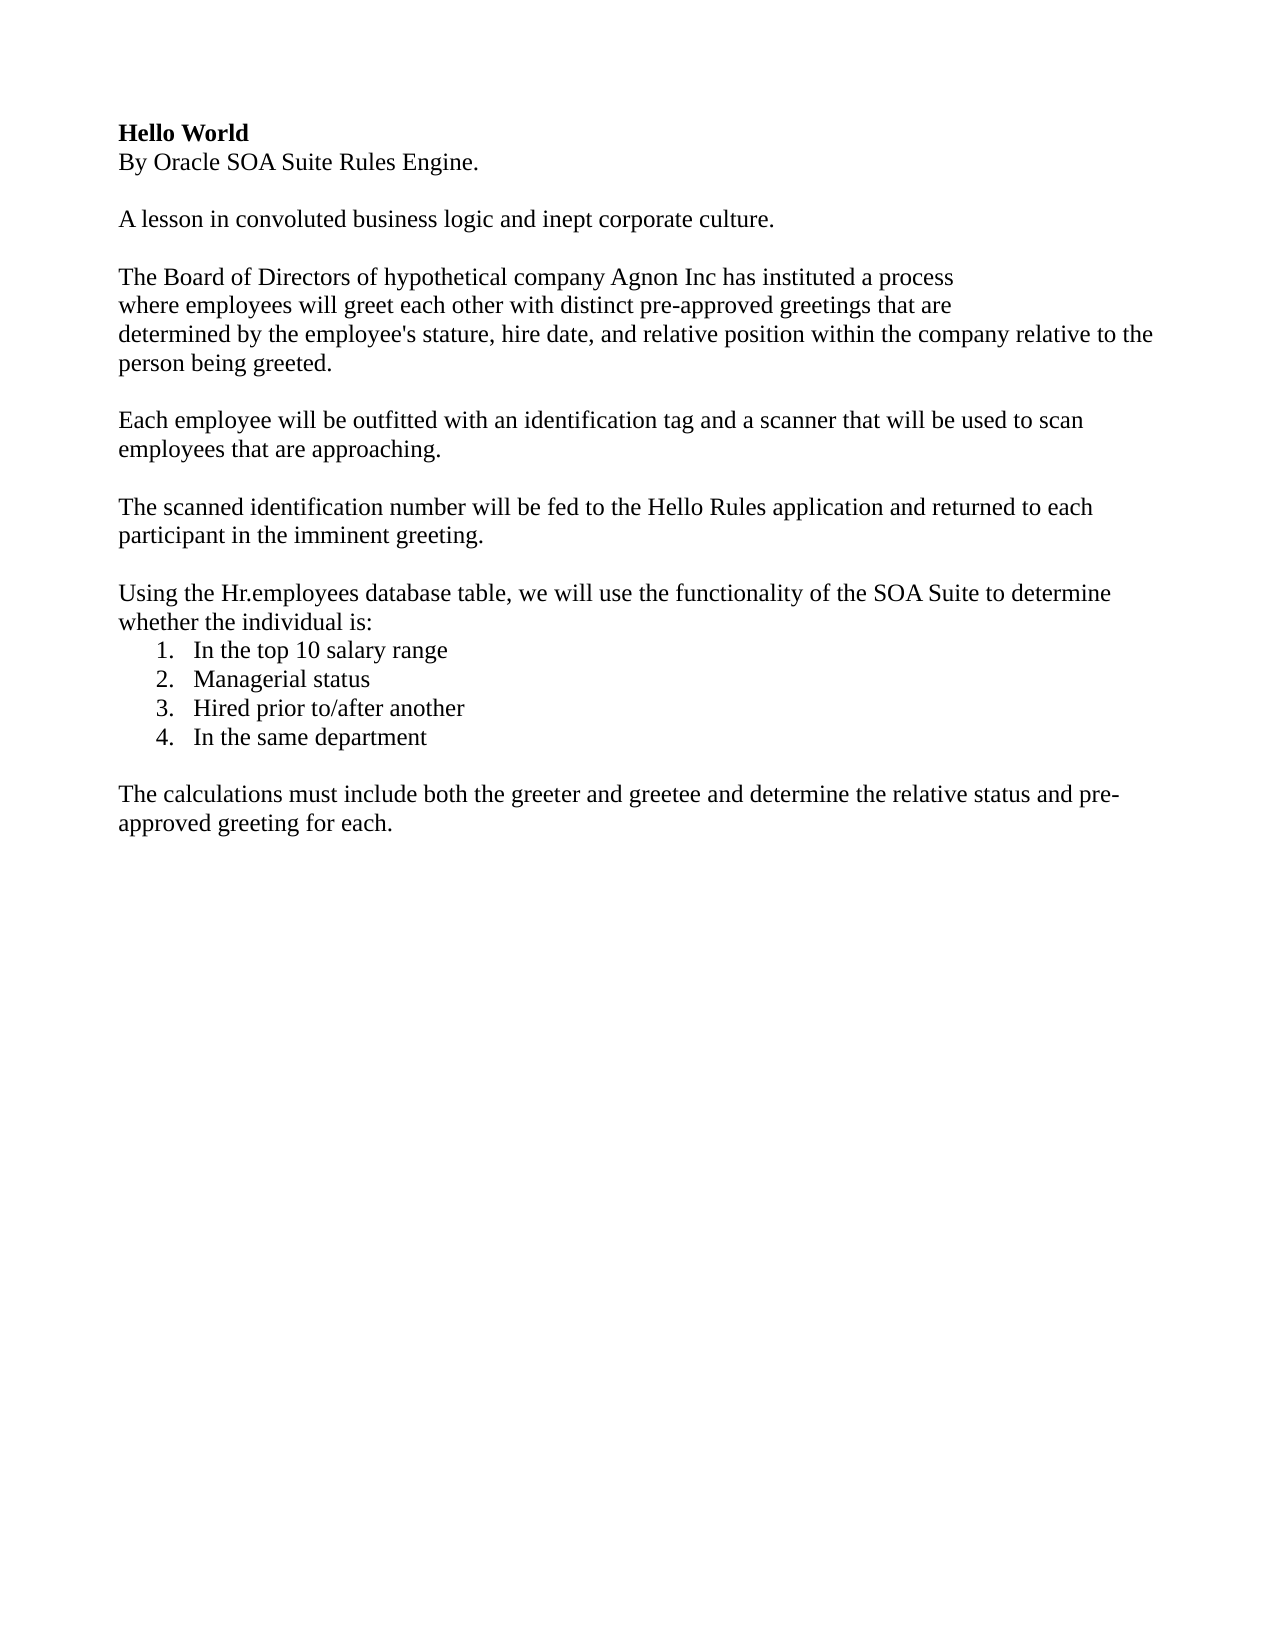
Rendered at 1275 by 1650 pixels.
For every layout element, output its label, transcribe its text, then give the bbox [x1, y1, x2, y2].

list In the top 10 salary range [156, 636, 1157, 664]
text A lesson in convoluted business logic and inept corporate culture. [118, 204, 1157, 233]
text Using the Hr.employees database table, we will use the functionality of the SOA Suite to determine whether the individual is: [118, 578, 1157, 636]
list Managerial status [156, 664, 1157, 693]
text The scanned identification number will be fed to the Hello Rules application and returned to each [118, 492, 1157, 521]
text By Oracle SOA Suite Rules Engine. [118, 147, 1157, 176]
list In the same department [156, 722, 1157, 751]
text Each employee will be outfitted with an identification tag and a scanner that will be used to scan [118, 406, 1157, 434]
text employees that are approaching. [118, 434, 1157, 463]
text participant in the imminent greeting. [118, 521, 1157, 549]
text The Board of Directors of hypothetical company Agnon Inc has instituted a process [118, 262, 1157, 291]
text where employees will greet each other with distinct pre-approved greetings that are [118, 291, 1157, 319]
text Hello World [118, 118, 1157, 147]
text determined by the employee's stature, hire date, and relative position within the company relative to the person being greeted. [118, 319, 1157, 377]
list Hired prior to/after another [156, 693, 1157, 722]
text The calculations must include both the greeter and greetee and determine the relative status and pre-approved greeting for each. [118, 779, 1157, 837]
